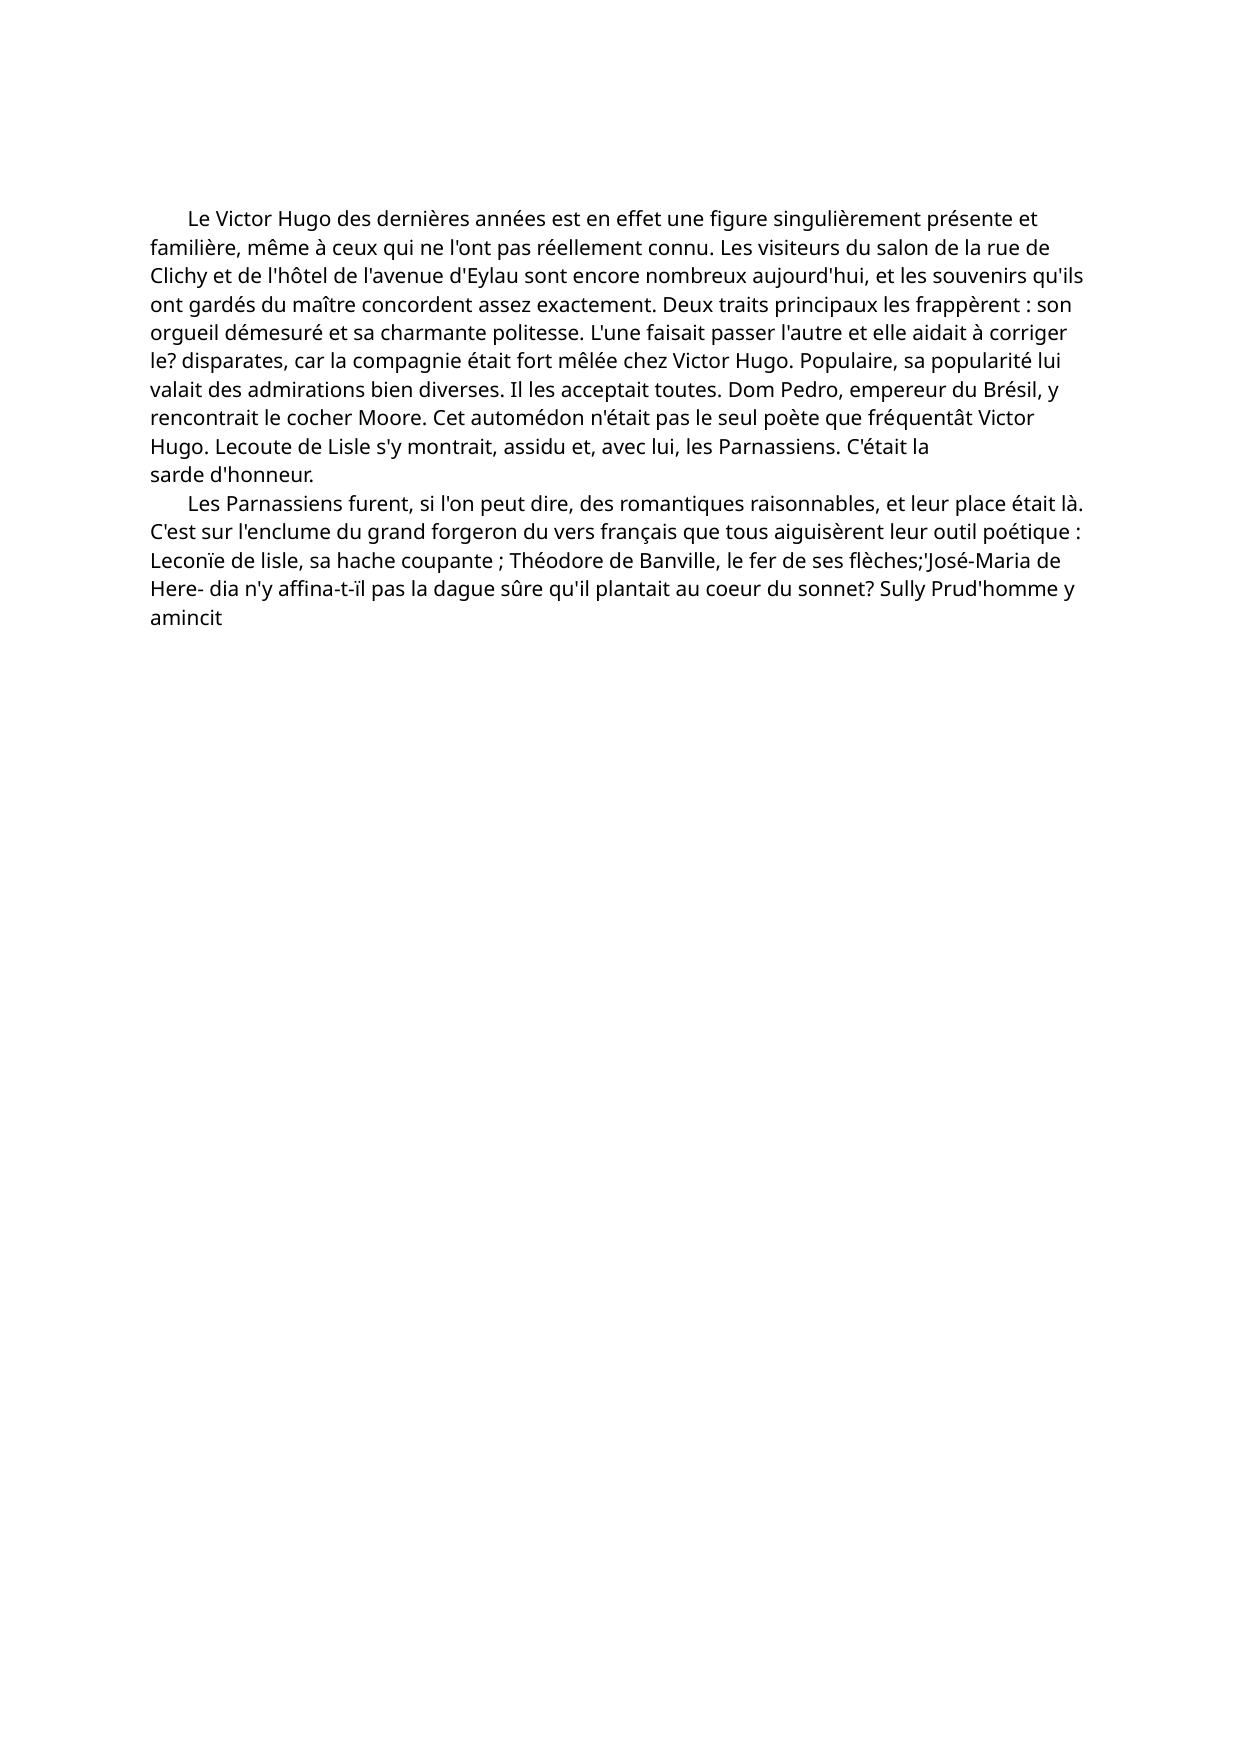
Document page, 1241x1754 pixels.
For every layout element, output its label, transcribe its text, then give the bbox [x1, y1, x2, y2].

text sarde d'honneur. [150, 460, 1090, 489]
text Le Victor Hugo des dernières années est en effet une figure singulièrement présente et familière, même à ceux qui ne l'ont pas réellement connu. Les visiteurs du salon de la rue de Clichy et de l'hô­tel de l'avenue d'Eylau sont encore nombreux aujourd'hui, et les souvenirs qu'ils ont gardés du maître concordent assez exactement. Deux traits principaux les frappèrent : son orgueil démesuré et sa charmante politesse. L'une faisait passer l'au­tre et elle aidait à corriger le? disparates, car la compagnie était fort mêlée chez Victor Hugo. Populaire, sa popularité lui valait des admirations bien diverses. Il les acceptait toutes. Dom Pedro, empereur du Brésil, y rencontrait le cocher Moore. Cet automédon n'était pas le seul poète que fré­quentât Victor Hugo. Lecoute de Lisle s'y mon­trait, assidu et, avec lui, les Parnassiens. C'était la [150, 204, 1090, 460]
text Les Parnassiens furent, si l'on peut dire, des romantiques raisonnables, et leur place était là. C'est sur l'enclume du grand forgeron du vers français que tous aiguisèrent leur outil poétique : Leconïe de lisle, sa hache coupante ; Théodore de Banville, le fer de ses flèches;'José-Maria de Here- dia n'y affina-t-ïl pas la dague sûre qu'il plantait au coeur du sonnet? Sully Prud'homme y amincit [150, 489, 1090, 631]
